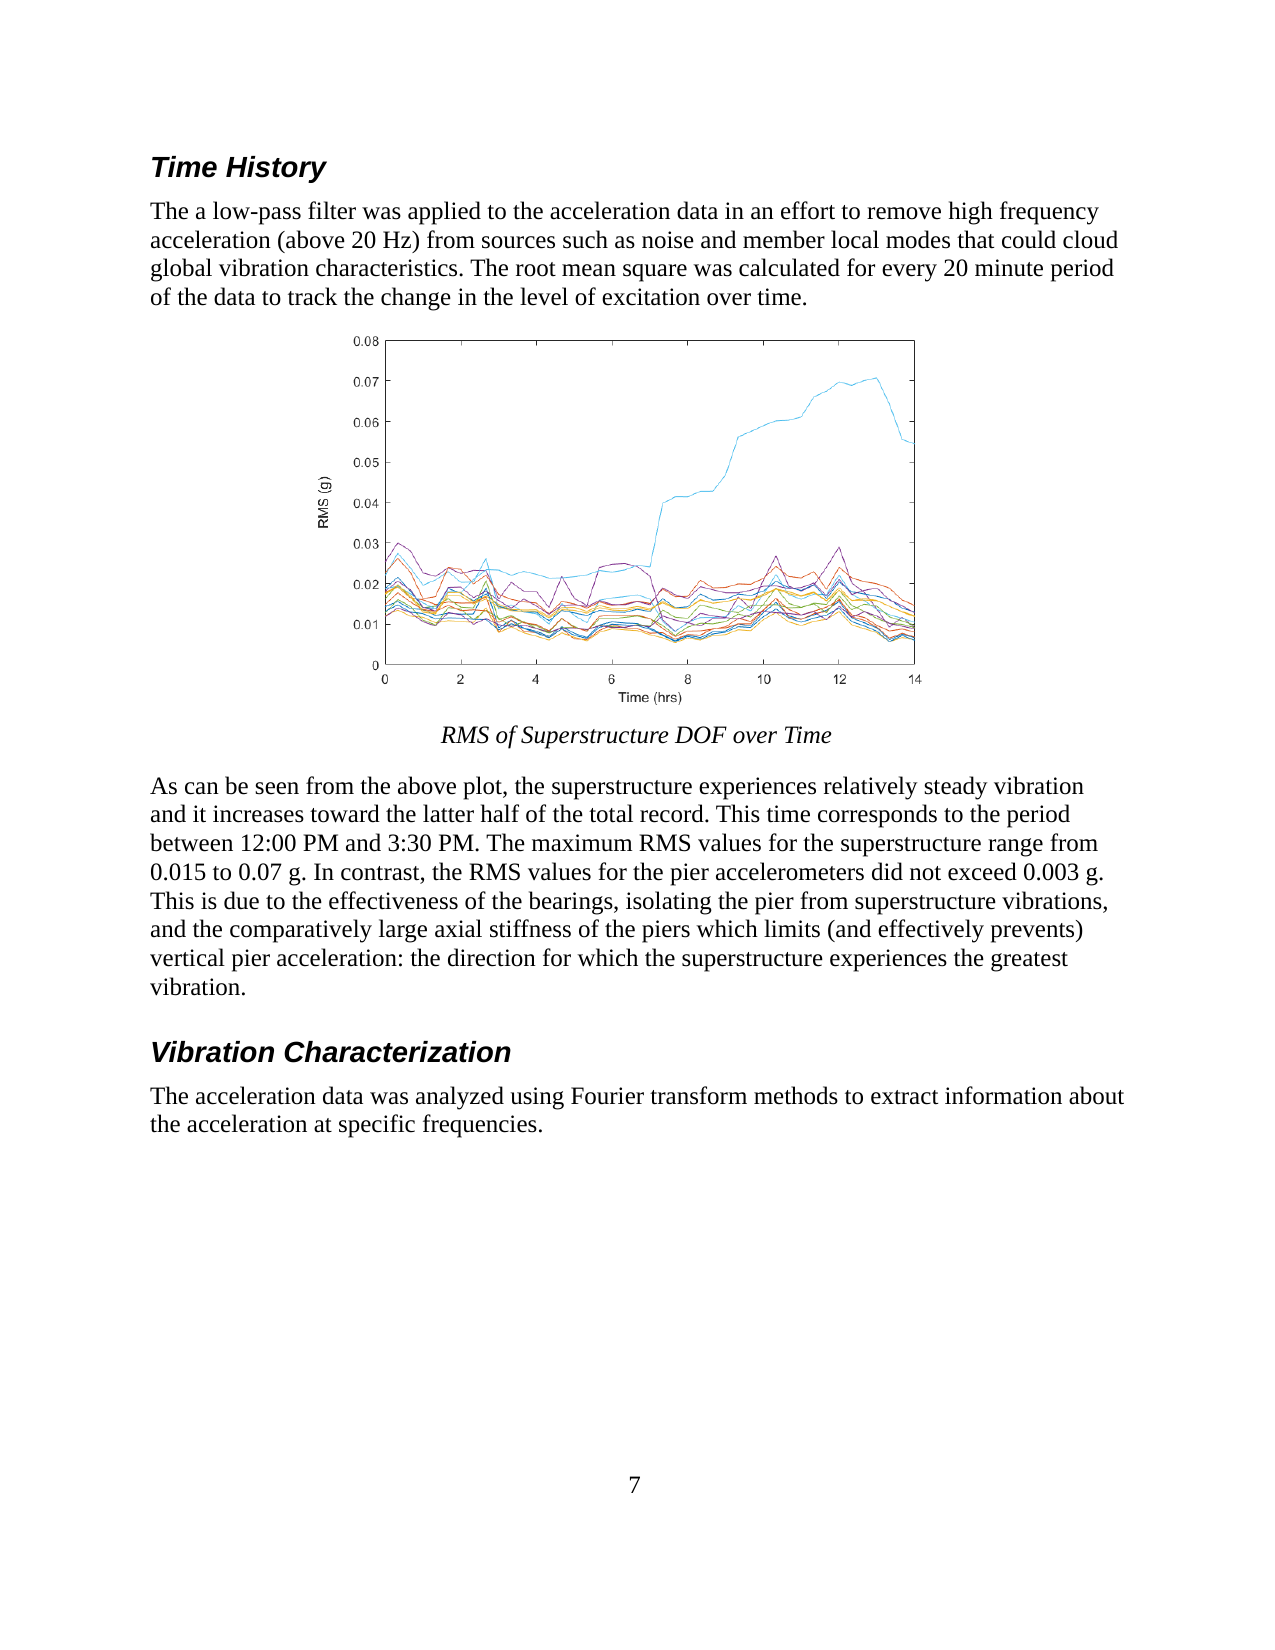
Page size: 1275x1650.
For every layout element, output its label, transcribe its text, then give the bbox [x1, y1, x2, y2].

subtitle Time History [150, 150, 1125, 183]
text The acceleration data was analyzed using Fourier transform methods to extract information about the acceleration at specific frequencies. [150, 1081, 1125, 1138]
text The a low-pass filter was applied to the acceleration data in an effort to remove high frequency acceleration (above 20 Hz) from sources such as noise and member local modes that could cloud global vibration characteristics. The root mean square was calculated for every 20 minute period of the data to track the change in the level of excitation over time. [150, 196, 1125, 311]
picture [296, 311, 979, 708]
subtitle Vibration Characterization [150, 1035, 1125, 1068]
text RMS of Superstructure DOF over Time [150, 721, 1125, 749]
text As can be seen from the above plot, the superstructure experiences relatively steady vibration and it increases toward the latter half of the total record. This time corresponds to the period between 12:00 PM and 3:30 PM. The maximum RMS values for the superstructure range from 0.015 to 0.07 g. In contrast, the RMS values for the pier accelerometers did not exceed 0.003 g. This is due to the effectiveness of the bearings, isolating the pier from superstructure vibrations, and the comparatively large axial stiffness of the piers which limits (and effectively prevents) vertical pier acceleration: the direction for which the superstructure experiences the greatest vibration. [150, 771, 1125, 1001]
